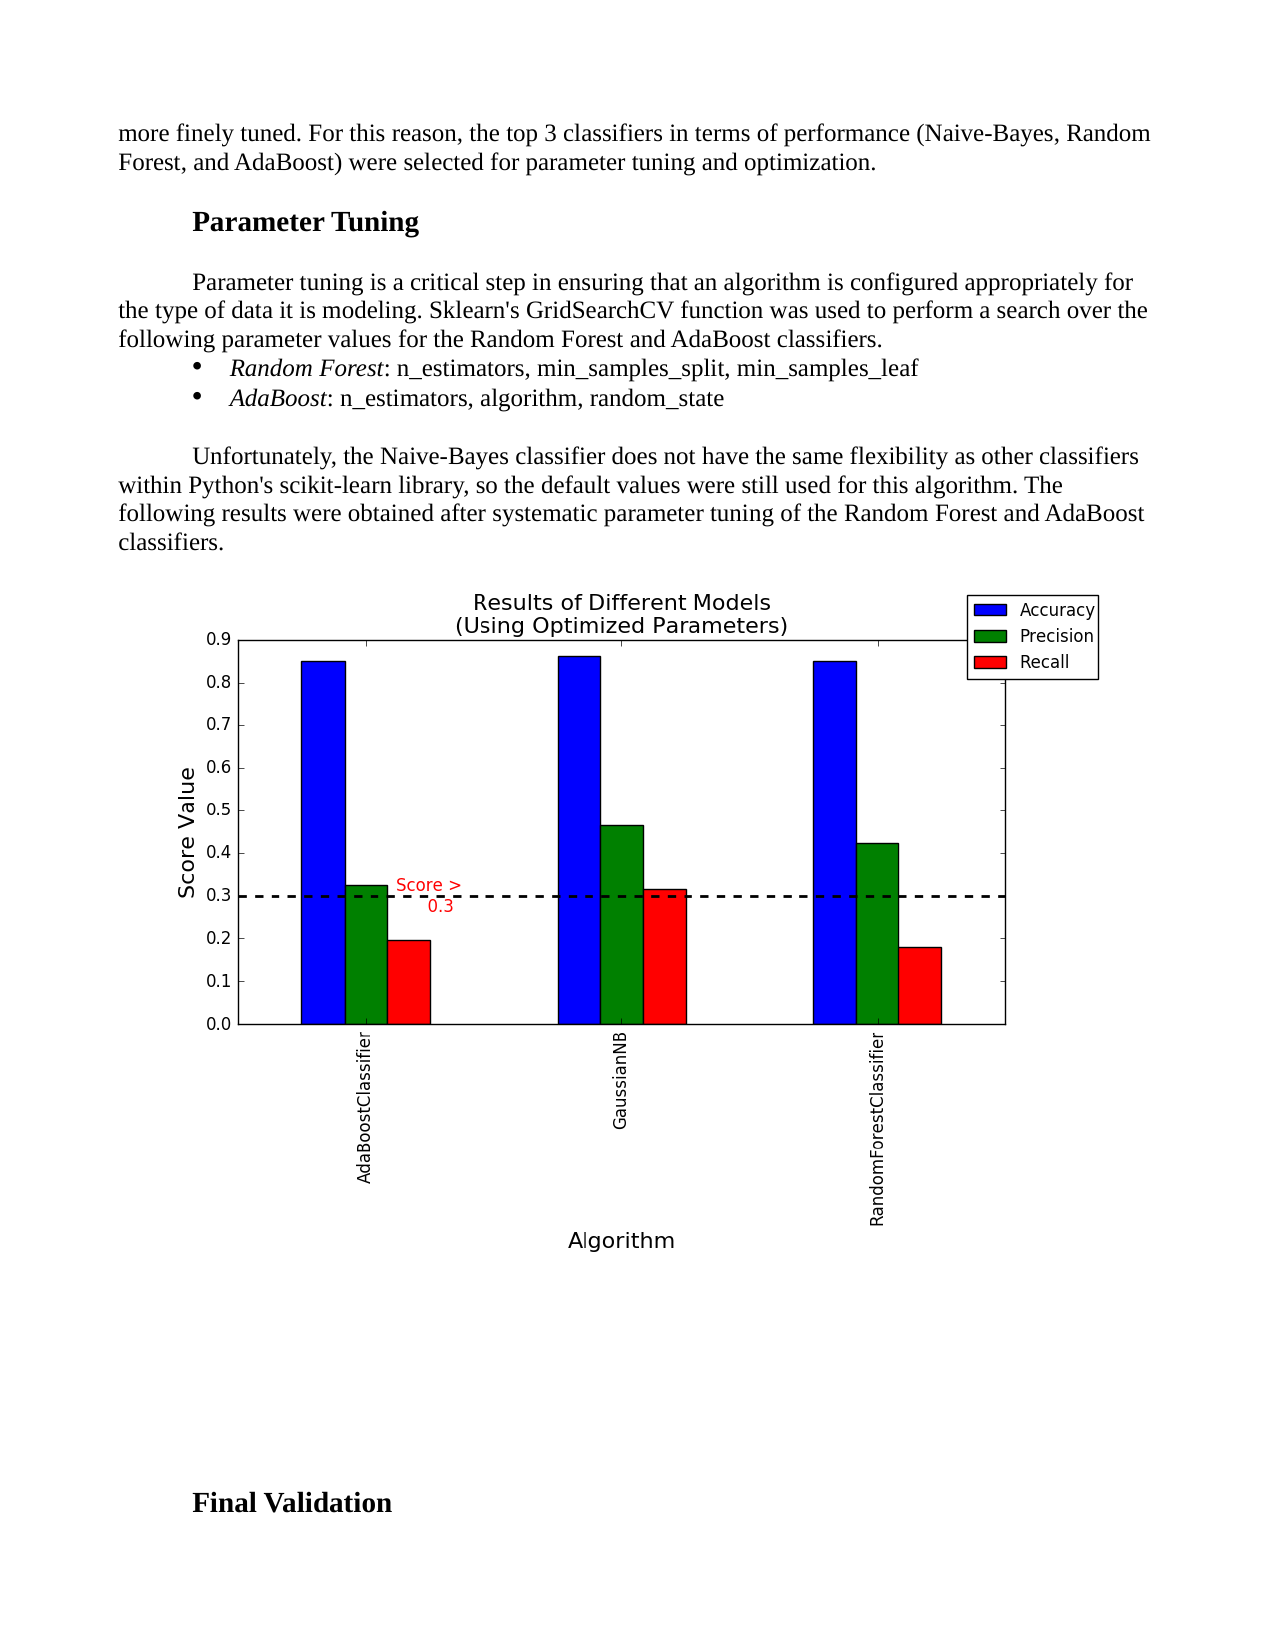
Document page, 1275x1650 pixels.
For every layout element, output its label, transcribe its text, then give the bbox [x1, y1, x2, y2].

text Parameter Tuning [118, 204, 1157, 238]
text Parameter tuning is a critical step in ensuring that an algorithm is configured appropriately for the type of data it is modeling. Sklearn's GridSearchCV function was used to perform a search over the following parameter values for the Random Forest and AdaBoost classifiers. [118, 267, 1157, 353]
text Unfortunately, the Naive-Bayes classifier does not have the same flexibility as other classifiers within Python's scikit-learn library, so the default values were still used for this algorithm. The following results were obtained after systematic parameter tuning of the Random Forest and AdaBoost classifiers. [118, 441, 1157, 556]
text more finely tuned. For this reason, the top 3 classifiers in terms of performance (Naive-Bayes, Random Forest, and AdaBoost) were selected for parameter tuning and optimization. [118, 118, 1157, 176]
list Random Forest: n_estimators, min_samples_split, min_samples_leaf [192, 353, 1157, 383]
list AdaBoost: n_estimators, algorithm, random_state [192, 383, 1157, 412]
picture [169, 584, 1106, 1261]
text Final Validation [118, 1485, 1115, 1519]
